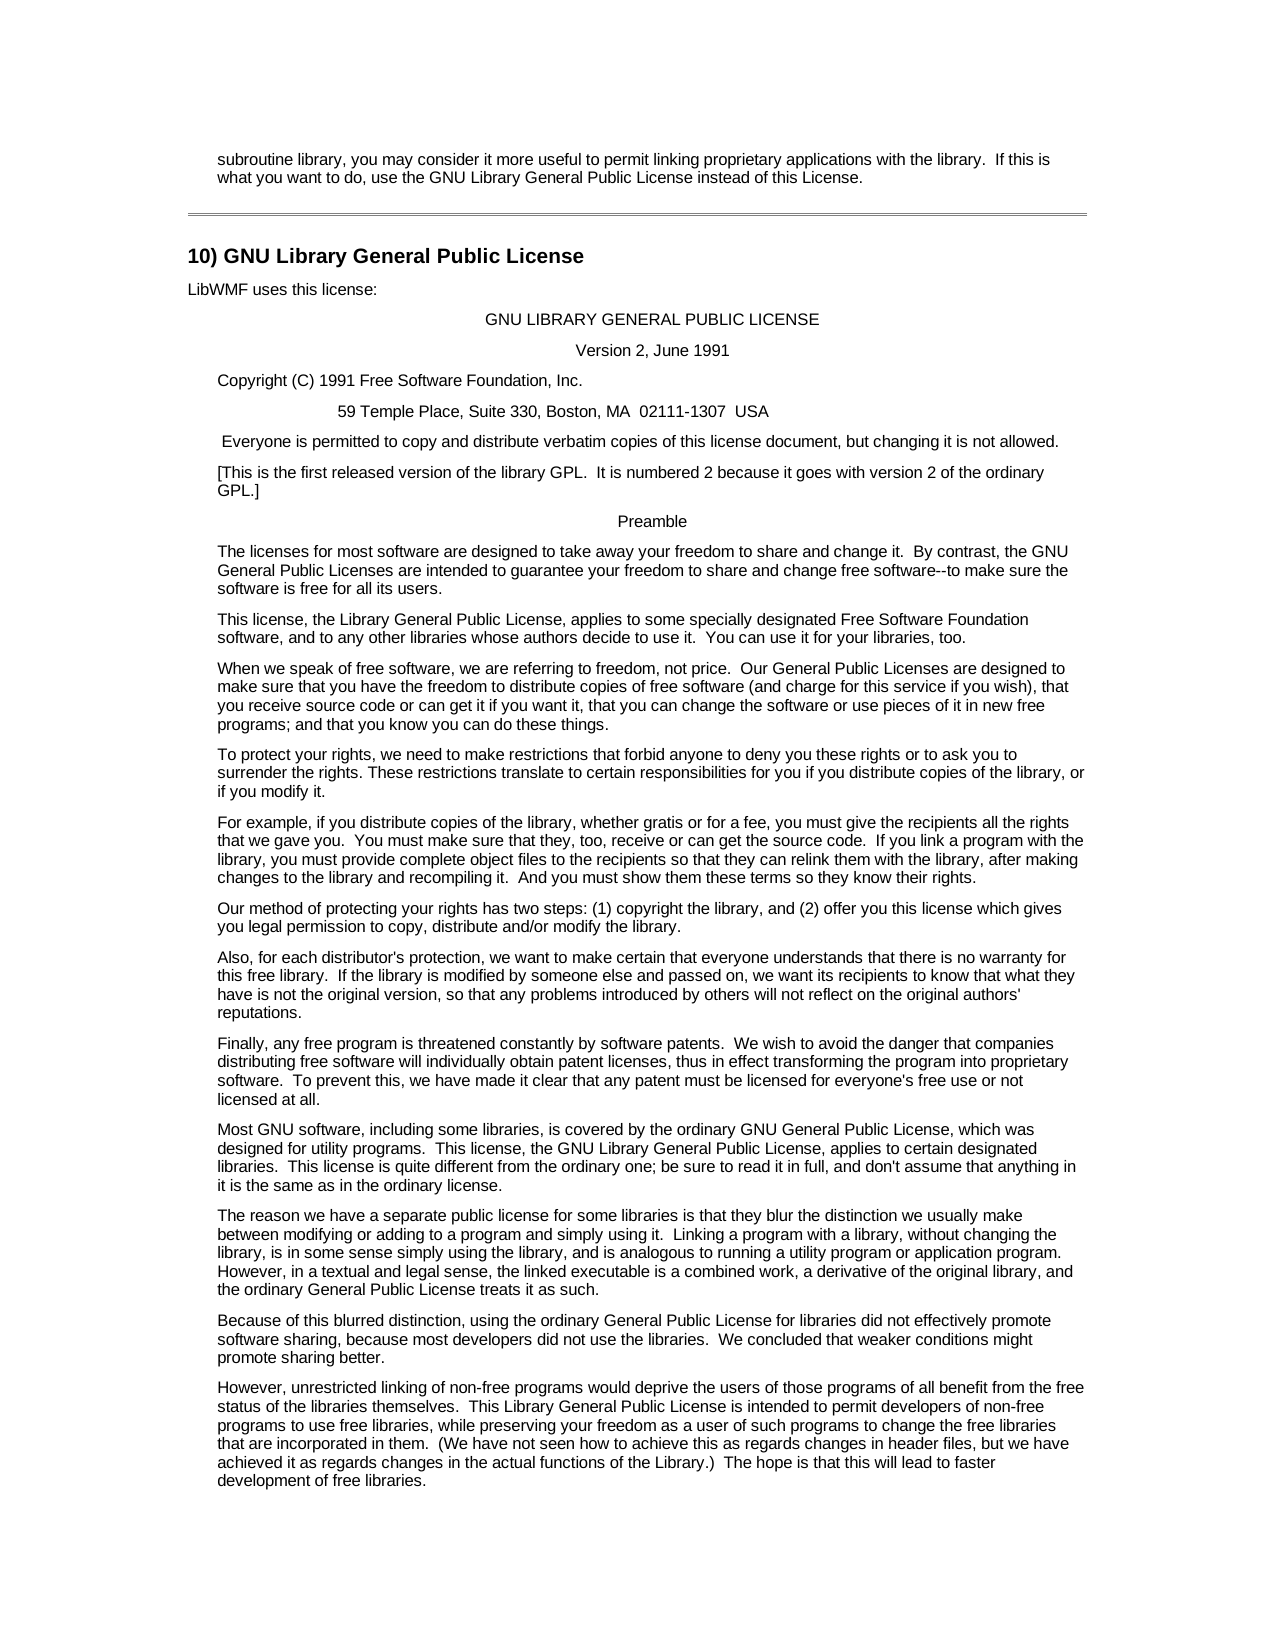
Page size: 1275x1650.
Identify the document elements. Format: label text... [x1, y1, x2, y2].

text This license, the Library General Public License, applies to some specially designated Free Software Foundation software, and to any other libraries whose authors decide to use it. You can use it for your libraries, too. [217, 610, 1087, 647]
text [This is the first released version of the library GPL. It is numbered 2 because it goes with version 2 of the ordinary GPL.] [217, 463, 1087, 500]
text Because of this blurred distinction, using the ordinary General Public License for libraries did not effectively promote software sharing, because most developers did not use the libraries. We concluded that weaker conditions might promote sharing better. [217, 1311, 1087, 1367]
subtitle 10) GNU Library General Public License [187, 244, 1087, 268]
text Copyright (C) 1991 Free Software Foundation, Inc. [217, 371, 1087, 390]
text However, unrestricted linking of non-free programs would deprive the users of those programs of all benefit from the free status of the libraries themselves. This Library General Public License is intended to permit developers of non-free programs to use free libraries, while preserving your freedom as a user of such programs to change the free libraries that are incorporated in them. (We have not seen how to achieve this as regards changes in header files, but we have achieved it as regards changes in the actual functions of the Library.) The hope is that this will lead to faster development of free libraries. [217, 1379, 1087, 1490]
text For example, if you distribute copies of the library, whether gratis or for a fee, you must give the recipients all the rights that we gave you. You must make sure that they, too, receive or can get the source code. If you link a program with the library, you must provide complete object files to the recipients so that they can relink them with the library, after making changes to the library and recompiling it. And you must show them these terms so they know their rights. [217, 813, 1087, 887]
text Version 2, June 1991 [217, 341, 1087, 359]
text Our method of protecting your rights has two steps: (1) copyright the library, and (2) offer you this license which gives you legal permission to copy, distribute and/or modify the library. [217, 899, 1087, 936]
text 59 Temple Place, Suite 330, Boston, MA 02111-1307 USA [337, 402, 1087, 421]
text The licenses for most software are designed to take away your freedom to share and change it. By contrast, the GNU General Public Licenses are intended to guarantee your freedom to share and change free software--to make sure the software is free for all its users. [217, 543, 1087, 598]
text To protect your rights, we need to make restrictions that forbid anyone to deny you these rights or to ask you to surrender the rights. These restrictions translate to certain responsibilities for you if you distribute copies of the library, or if you modify it. [217, 745, 1087, 801]
text GNU LIBRARY GENERAL PUBLIC LICENSE [217, 310, 1087, 329]
text Finally, any free program is threatened constantly by software patents. We wish to avoid the danger that companies distributing free software will individually obtain patent licenses, thus in effect transforming the program into proprietary software. To prevent this, we have made it clear that any patent must be licensed for everyone's free use or not licensed at all. [217, 1034, 1087, 1108]
text subroutine library, you may consider it more useful to permit linking proprietary applications with the library. If this is what you want to do, use the GNU Library General Public License instead of this License. [217, 150, 1087, 187]
text When we speak of free software, we are referring to freedom, not price. Our General Public Licenses are designed to make sure that you have the freedom to distribute copies of free software (and charge for this service if you wish), that you receive source code or can get it if you want it, that you can change the software or use pieces of it in new free programs; and that you know you can do these things. [217, 659, 1087, 733]
text The reason we have a separate public license for some libraries is that they blur the distinction we usually make between modifying or adding to a program and simply using it. Linking a program with a library, without changing the library, is in some sense simply using the library, and is analogous to running a utility program or application program. However, in a textual and legal sense, the linked executable is a combined work, a derivative of the original library, and the ordinary General Public License treats it as such. [217, 1207, 1087, 1299]
text Most GNU software, including some libraries, is covered by the ordinary GNU General Public License, which was designed for utility programs. This license, the GNU Library General Public License, applies to certain designated libraries. This license is quite different from the ordinary one; be sure to read it in full, and don't assume that anything in it is the same as in the ordinary license. [217, 1121, 1087, 1195]
text Also, for each distributor's protection, we want to make certain that everyone understands that there is no warranty for this free library. If the library is modified by someone else and passed on, we want its recipients to know that what they have is not the original version, so that any problems introduced by others will not reflect on the original authors' reputations. [217, 948, 1087, 1022]
text LibWMF uses this license: [187, 280, 1087, 298]
text Everyone is permitted to copy and distribute verbatim copies of this license document, but changing it is not allowed. [217, 432, 1087, 451]
text Preamble [217, 512, 1087, 531]
